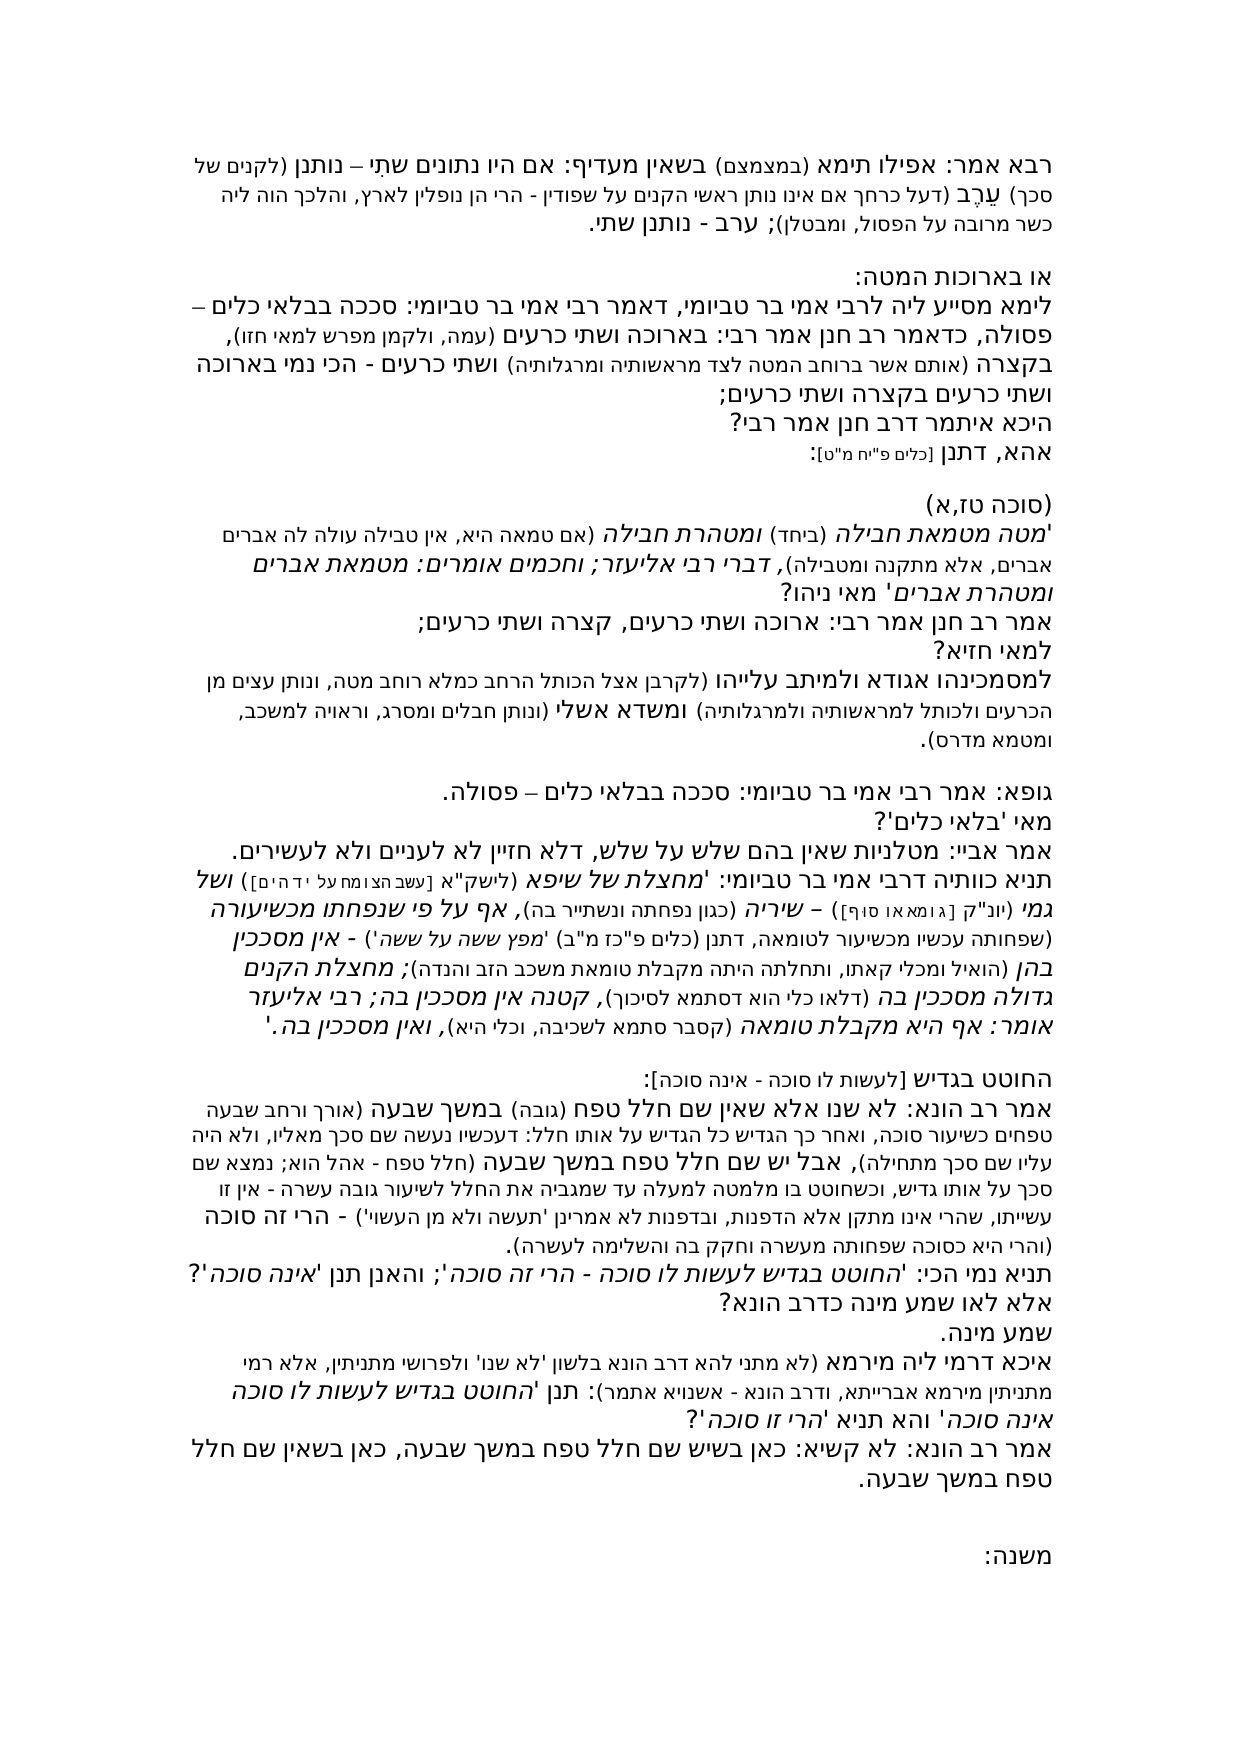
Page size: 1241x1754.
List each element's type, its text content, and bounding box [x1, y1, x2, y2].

text 'מטה מטמאת חבילה (ביחד) ומטהרת חבילה (אם טמאה היא, אין טבילה עולה לה אברים אברים, אלא מתקנה ומטבילה), דברי רבי אליעזר; וחכמים אומרים: מטמאת אברים ומטהרת אברים' מאי ניהו? [187, 520, 1053, 607]
text תניא נמי הכי: 'החוטט בגדיש לעשות לו סוכה - הרי זה סוכה'; והאנן תנן 'אינה סוכה'? אלא לאו שמע מינה כדרב הונא? [187, 1259, 1053, 1318]
text אמר רב הונא: לא שנו אלא שאין שם חלל טפח (גובה) במשך שבעה (אורך ורחב שבעה טפחים כשיעור סוכה, ואחר כך הגדיש כל הגדיש על אותו חלל: דעכשיו נעשה שם סכך מאליו, ולא היה עליו שם סכך מתחילה), אבל יש שם חלל טפח במשך שבעה (חלל טפח - אהל הוא; נמצא שם סכך על אותו גדיש, וכשחוטט בו מלמטה למעלה עד שמגביה את החלל לשיעור גובה עשרה - אין זו עשייתו, שהרי אינו מתקן אלא הדפנות, ובדפנות לא אמרינן 'תעשה ולא מן העשוי') - הרי זה סוכה (והרי היא כסוכה שפחותה מעשרה וחקק בה והשלימה לעשרה). [187, 1094, 1053, 1259]
text היכא איתמר דרב חנן אמר רבי? [187, 408, 1053, 437]
text מאי 'בלאי כלים'? [187, 807, 1053, 836]
text (סוכה טז,א) [187, 491, 1053, 520]
text שמע מינה. [187, 1318, 1053, 1347]
text החוטט בגדיש [לעשות לו סוכה - אינה סוכה]: [187, 1064, 1053, 1094]
text אמר רב הונא: לא קשיא: כאן בשיש שם חלל טפח במשך שבעה, כאן בשאין שם חלל טפח במשך שבעה. [187, 1435, 1053, 1493]
text גופא: אמר רבי אמי בר טביומי: סככה בבלאי כלים – פסולה. [187, 777, 1053, 807]
text או בארוכות המטה: [187, 262, 1053, 291]
text לימא מסייע ליה לרבי אמי בר טביומי, דאמר רבי אמי בר טביומי: סככה בבלאי כלים – פסולה, כדאמר רב חנן אמר רבי: בארוכה ושתי כרעים (עמה, ולקמן מפרש למאי חזו), בקצרה (אותם אשר ברוחב המטה לצד מראשותיה ומרגלותיה) ושתי כרעים - הכי נמי בארוכה ושתי כרעים בקצרה ושתי כרעים; [187, 291, 1053, 408]
text תניא כוותיה דרבי אמי בר טביומי: 'מחצלת של שיפא (לישק"א [עשב הצומח על יד הים]) ושל גמי (יונ"ק [גומא או סוּף]) – שיריה (כגון נפחתה ונשתייר בה), אף על פי שנפחתו מכשיעורה (שפחותה עכשיו מכשיעור לטומאה, דתנן (כלים פ"כז מ"ב) 'מפץ ששה על ששה') - אין מסככין בהן (הואיל ומכלי קאתו, ותחלתה היתה מקבלת טומאת משכב הזב והנדה); מחצלת הקנים גדולה מסככין בה (דלאו כלי הוא דסתמא לסיכוך), קטנה אין מסככין בה; רבי אליעזר אומר: אף היא מקבלת טומאה (קסבר סתמא לשכיבה, וכלי היא), ואין מסככין בה.' [187, 865, 1053, 1041]
text אמר רב חנן אמר רבי: ארוכה ושתי כרעים, קצרה ושתי כרעים; [187, 607, 1053, 637]
text משנה: [187, 1541, 1053, 1570]
text אהא, דתנן [כלים פ"יח מ"ט]: [187, 437, 1053, 466]
text למסמכינהו אגודא ולמיתב עלייהו (לקרבן אצל הכותל הרחב כמלא רוחב מטה, ונותן עצים מן הכרעים ולכותל למראשותיה ולמרגלותיה) ומשדא אשלי (ונותן חבלים ומסרג, וראויה למשכב, ומטמא מדרס). [187, 666, 1053, 753]
text רבא אמר: אפילו תימא (במצמצם) בשאין מעדיף: אם היו נתונים שתִי – נותנן (לקנים של סכך) עֵרֶב (דעל כרחך אם אינו נותן ראשי הקנים על שפודין - הרי הן נופלין לארץ, והלכך הוה ליה כשר מרובה על הפסול, ומבטלן); ערב - נותנן שתי. [187, 150, 1053, 238]
text אמר אביי: מטלניות שאין בהם שלש על שלש, דלא חזיין לא לעניים ולא לעשירים. [187, 836, 1053, 865]
text למאי חזיא? [187, 637, 1053, 666]
text איכא דרמי ליה מירמא (לא מתני להא דרב הונא בלשון 'לא שנו' ולפרושי מתניתין, אלא רמי מתניתין מירמא אברייתא, ודרב הונא - אשנויא אתמר): תנן 'החוטט בגדיש לעשות לו סוכה אינה סוכה' והא תניא 'הרי זו סוכה'? [187, 1347, 1053, 1435]
